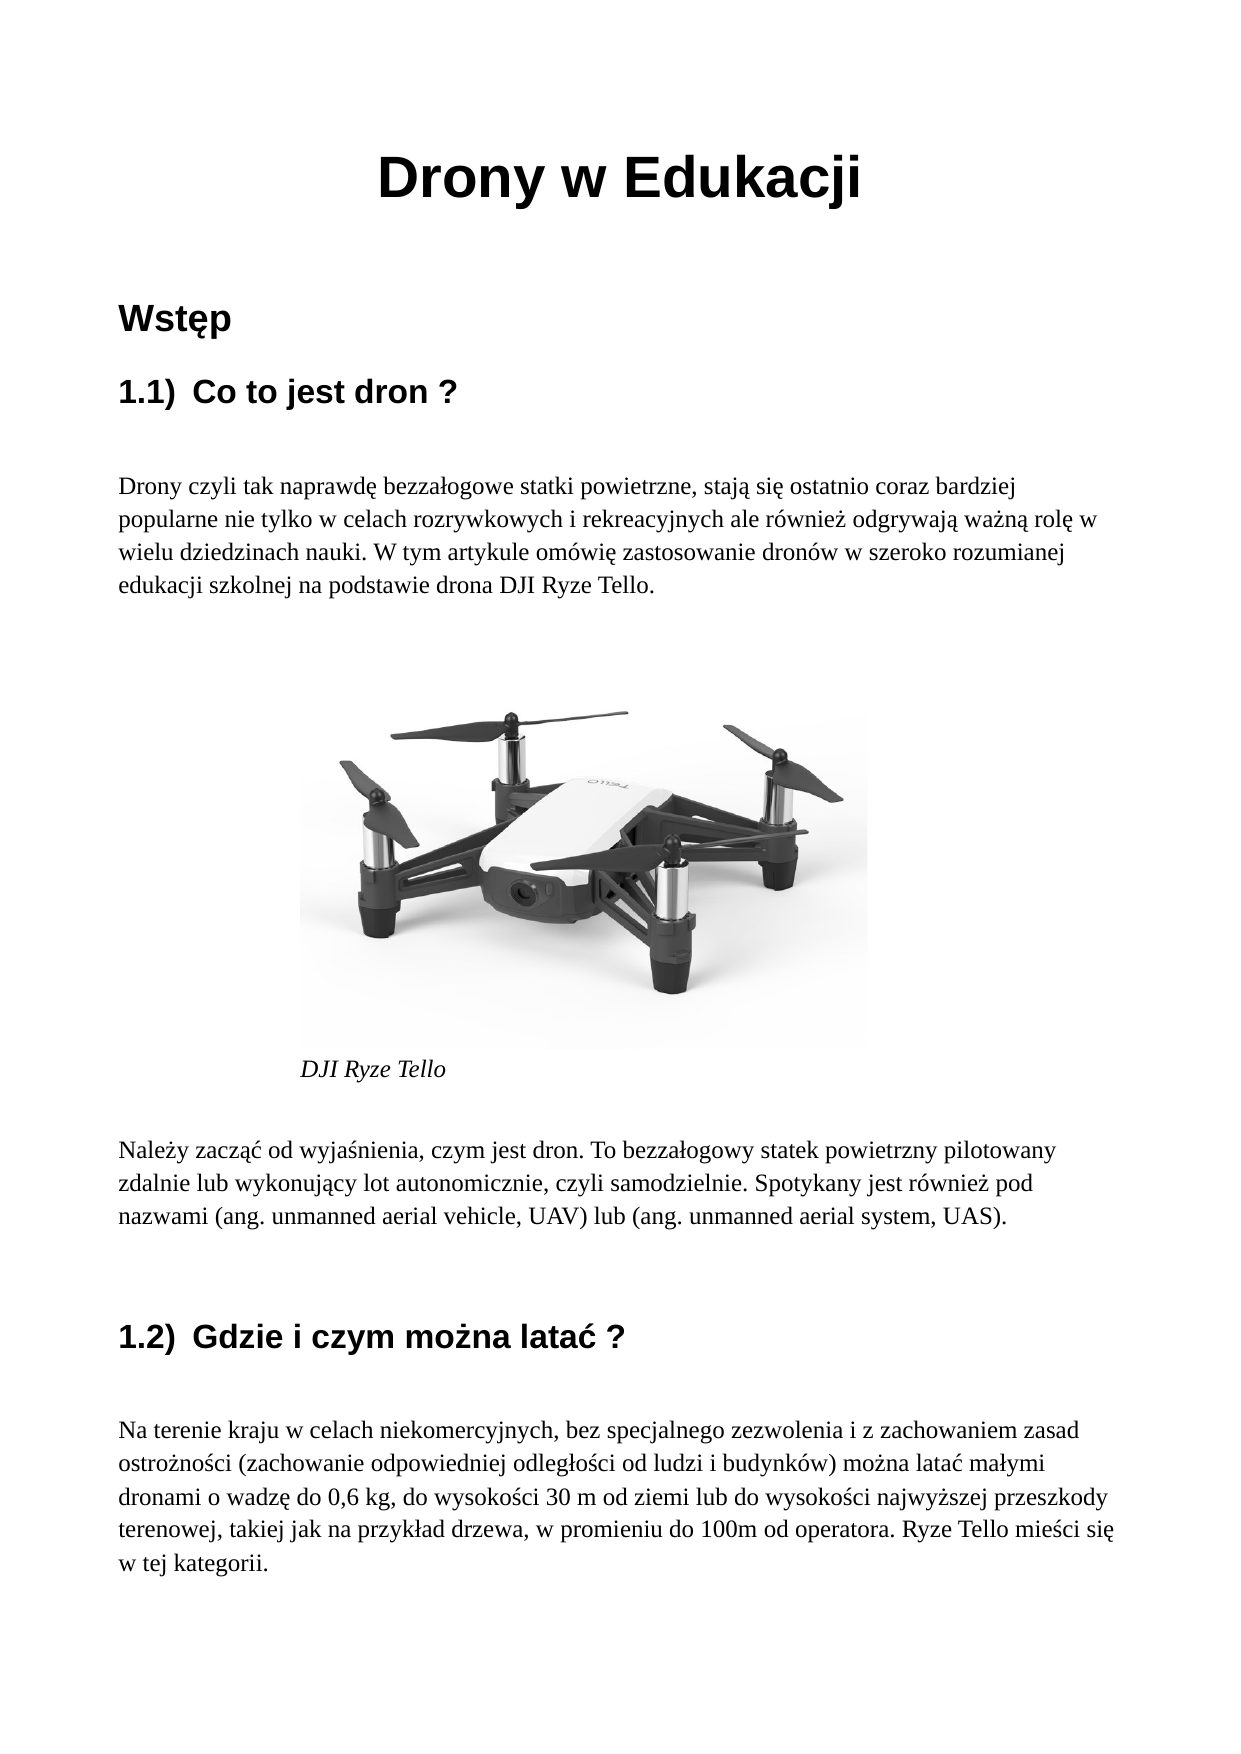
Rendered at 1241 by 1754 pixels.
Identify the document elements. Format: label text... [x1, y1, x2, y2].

text Drony czyli tak naprawdę bezzałogowe statki powietrzne, stają się ostatnio coraz bardziej popularne nie tylko w celach rozrywkowych i rekreacyjnych ale również odgrywają ważną rolę w wielu dziedzinach nauki. W tym artykule omówię zastosowanie dronów w szeroko rozumianej edukacji szkolnej na podstawie drona DJI Ryze Tello. [118, 471, 1122, 599]
text Należy zacząć od wyjaśnienia, czym jest dron. To bezzałogowy statek powietrzny pilotowany zdalnie lub wykonujący lot autonomicznie, czyli samodzielnie. Spotykany jest również pod nazwami (ang. unmanned aerial vehicle, UAV) lub (ang. unmanned aerial system, UAS). [118, 1135, 1122, 1229]
picture [300, 628, 868, 1049]
text Na terenie kraju w celach niekomercyjnych, bez specjalnego zezwolenia i z zachowaniem zasad ostrożności (zachowanie odpowiedniej odległości od ludzi i budynków) można latać małymi dronami o wadzę do 0,6 kg, do wysokości 30 m od ziemi lub do wysokości najwyższej przeszkody terenowej, takiej jak na przykład drzewa, w promieniu do 100m od operatora. Ryze Tello mieści się w tej kategorii. [118, 1416, 1122, 1576]
subtitle Co to jest dron ? [118, 372, 1122, 411]
title Drony w Edukacji [118, 143, 1122, 210]
subtitle Wstęp [118, 295, 1122, 339]
text DJI Ryze Tello [300, 1049, 868, 1083]
subtitle Gdzie i czym można latać ? [118, 1317, 1122, 1355]
